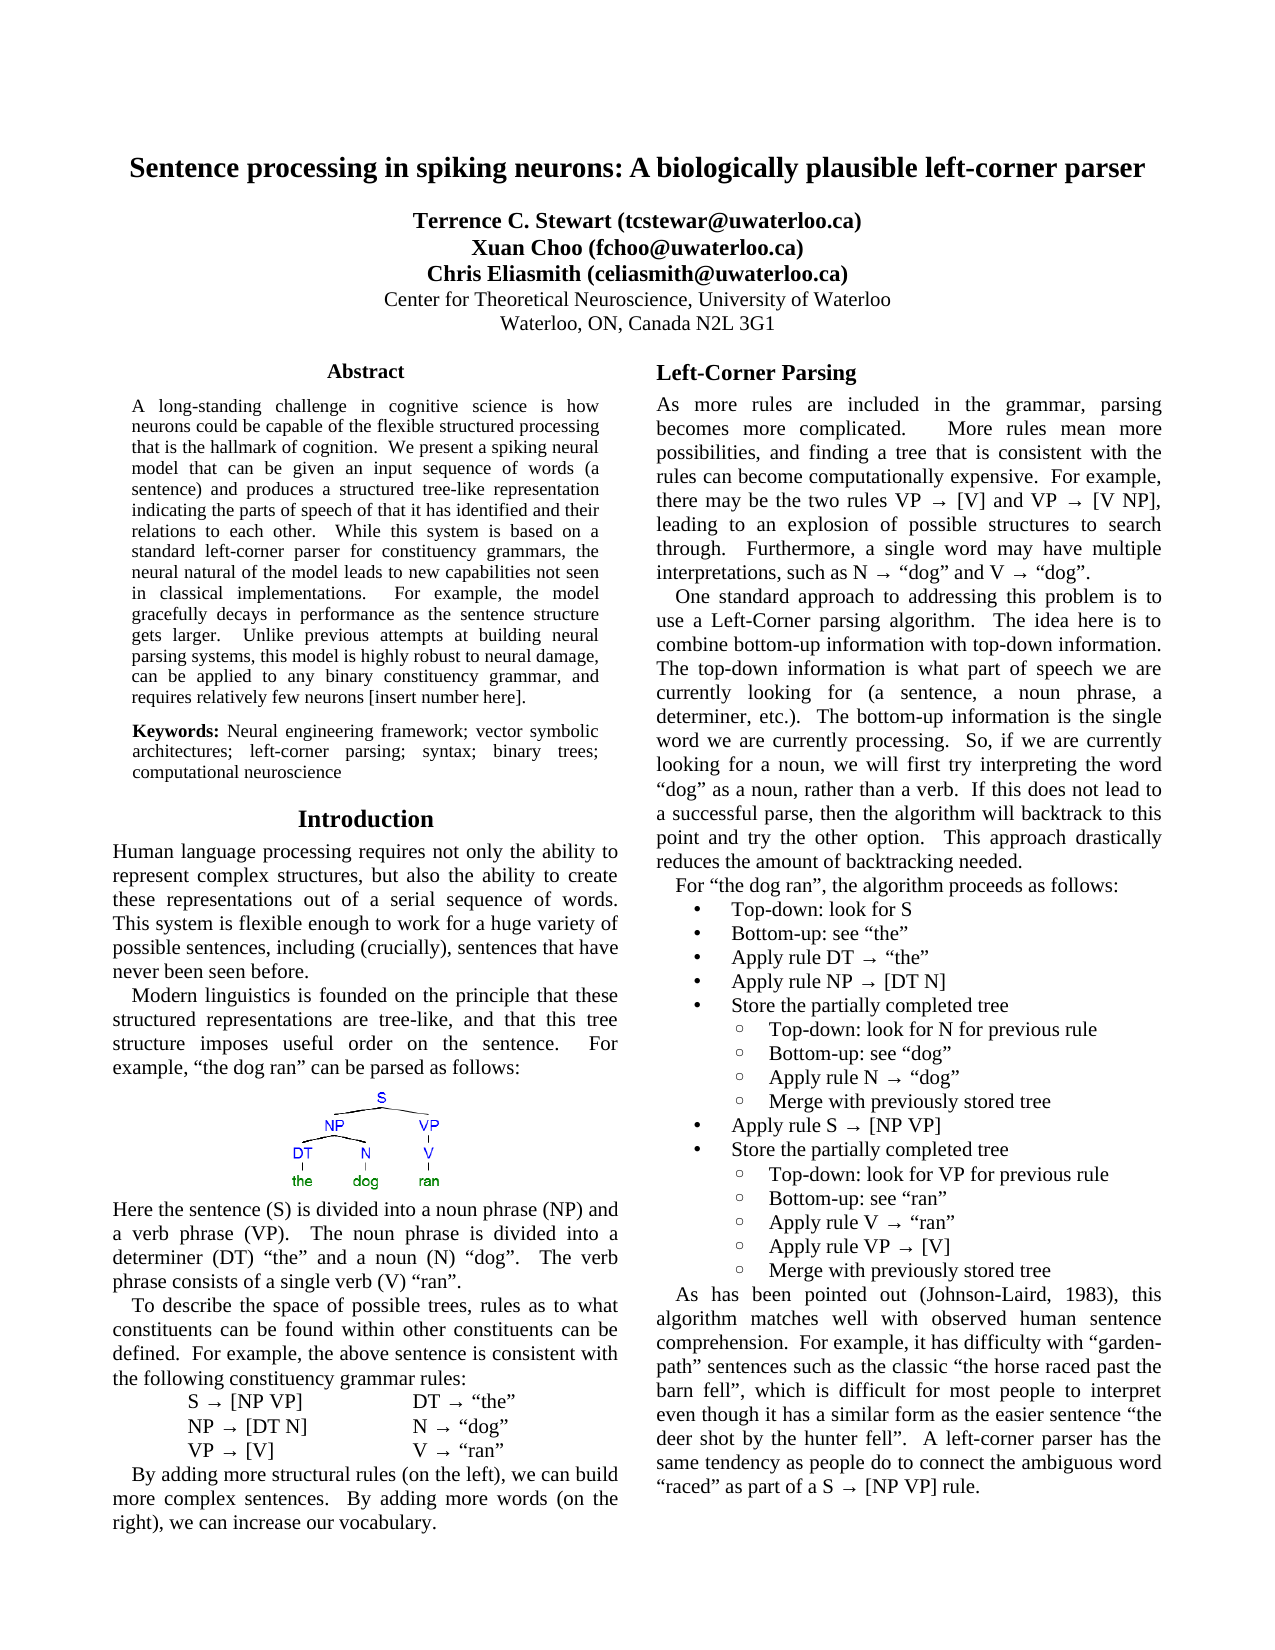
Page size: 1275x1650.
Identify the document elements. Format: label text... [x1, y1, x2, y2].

text Center for Theoretical Neuroscience, University of Waterloo [112, 287, 1162, 311]
list Apply rule V → “ran” [731, 1209, 1162, 1234]
text Here the sentence (S) is divided into a noun phrase (NP) and a verb phrase (VP). The noun phrase is divided into a determiner (DT) “the” and a noun (N) “dog”. The verb phrase consists of a single verb (V) “ran”. [112, 1197, 619, 1293]
subtitle Introduction [112, 804, 619, 832]
list Apply rule VP → [V] [731, 1234, 1162, 1258]
list Store the partially completed tree [694, 993, 1162, 1017]
list Apply rule DT → “the” [694, 945, 1162, 969]
subtitle Abstract [112, 359, 619, 383]
text As has been pointed out (Johnson-Laird, 1983), this algorithm matches well with observed human sentence comprehension. For example, it has difficulty with “garden-path” sentences such as the classic “the horse raced past the barn fell”, which is difficult for most people to interpret even though it has a similar form as the easier sentence “the deer shot by the hunter fell”. A left-corner parser has the same tendency as people do to connect the ambiguous word “raced” as part of a S → [NP VP] rule. [656, 1282, 1162, 1498]
list Store the partially completed tree [694, 1137, 1162, 1161]
list Bottom-up: see “dog” [731, 1041, 1162, 1065]
text As more rules are included in the grammar, parsing becomes more complicated. More rules mean more possibilities, and finding a tree that is consistent with the rules can become computationally expensive. For example, there may be the two rules VP → [V] and VP → [V NP], leading to an explosion of possible structures to search through. Furthermore, a single word may have multiple interpretations, such as N → “dog” and V → “dog”. [656, 391, 1162, 584]
text Modern linguistics is founded on the principle that these structured representations are tree-like, and that this tree structure imposes useful order on the sentence. For example, “the dog ran” can be parsed as follows: [112, 983, 619, 1079]
text S → [NP VP] DT → “the” [112, 1389, 619, 1413]
list Apply rule NP → [DT N] [694, 969, 1162, 993]
text One standard approach to addressing this problem is to use a Left-Corner parsing algorithm. The idea here is to combine bottom-up information with top-down information. The top-down information is what part of speech we are currently looking for (a sentence, a noun phrase, a determiner, etc.). The bottom-up information is the single word we are currently processing. So, if we are currently looking for a noun, we will first try interpreting the word “dog” as a noun, rather than a verb. If this does not lead to a successful parse, then the algorithm will backtrack to this point and try the other option. This approach drastically reduces the amount of backtracking needed. [656, 584, 1162, 873]
text VP → [V] V → “ran” [112, 1438, 619, 1462]
picture [281, 1079, 451, 1197]
list Apply rule S → [NP VP] [694, 1113, 1162, 1137]
subtitle Left-Corner Parsing [656, 359, 1162, 385]
text A long-standing challenge in cognitive science is how neurons could be capable of the flexible structured processing that is the hallmark of cognition. We present a spiking neural model that can be given an input sequence of words (a sentence) and produces a structured tree-like representation indicating the parts of speech of that it has identified and their relations to each other. While this system is based on a standard left-corner parser for constituency grammars, the neural natural of the model leads to new capabilities not seen in classical implementations. For example, the model gracefully decays in performance as the sentence structure gets larger. Unlike previous attempts at building neural parsing systems, this model is highly robust to neural damage, can be applied to any binary constituency grammar, and requires relatively few neurons [insert number here]. [131, 395, 600, 708]
list Merge with previously stored tree [731, 1258, 1162, 1282]
text NP → [DT N] N → “dog” [112, 1413, 619, 1438]
text Keywords: Neural engineering framework; vector symbolic architectures; left-corner parsing; syntax; binary trees; computational neuroscience [132, 720, 599, 783]
list Bottom-up: see “ran” [731, 1186, 1162, 1209]
text By adding more structural rules (on the left), we can build more complex sentences. By adding more words (on the right), we can increase our vocabulary. [112, 1462, 619, 1534]
list Merge with previously stored tree [731, 1089, 1162, 1113]
list Bottom-up: see “the” [694, 921, 1162, 945]
text Human language processing requires not only the ability to represent complex structures, but also the ability to create these representations out of a serial sequence of words. This system is flexible enough to work for a huge variety of possible sentences, including (crucially), sentences that have never been seen before. [112, 839, 619, 983]
text Terrence C. Stewart (tcstewar@uwaterloo.ca) Xuan Choo (fchoo@uwaterloo.ca) Chris Eliasmith (celiasmith@uwaterloo.ca) [112, 208, 1162, 287]
list Top-down: look for N for previous rule [731, 1017, 1162, 1041]
list Apply rule N → “dog” [731, 1065, 1162, 1089]
subtitle Sentence processing in spiking neurons: A biologically plausible left-corner parser [112, 150, 1162, 183]
text Waterloo, ON, Canada N2L 3G1 [112, 311, 1162, 335]
list Top-down: look for VP for previous rule [731, 1161, 1162, 1186]
text For “the dog ran”, the algorithm proceeds as follows: [656, 873, 1162, 897]
list Top-down: look for S [694, 897, 1162, 921]
text To describe the space of possible trees, rules as to what constituents can be found within other constituents can be defined. For example, the above sentence is consistent with the following constituency grammar rules: [112, 1293, 619, 1389]
